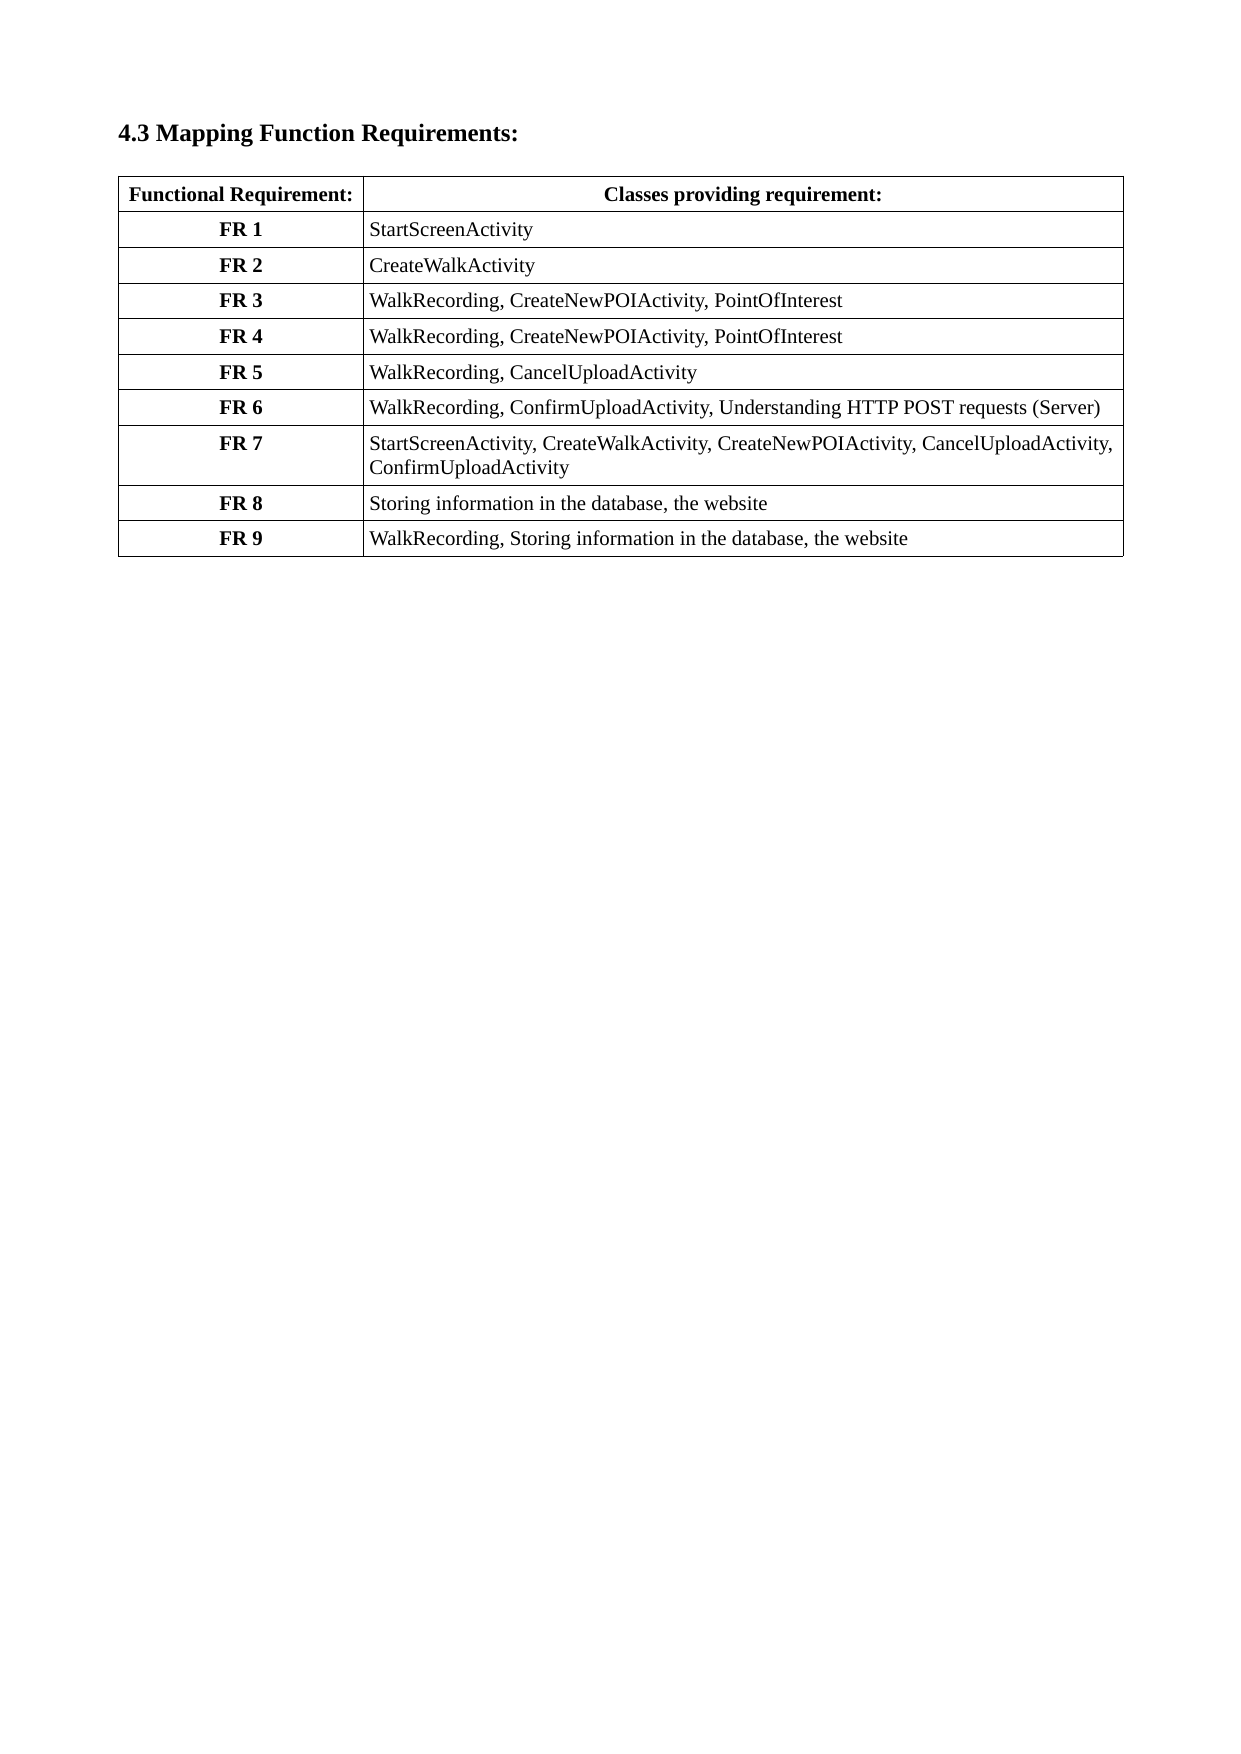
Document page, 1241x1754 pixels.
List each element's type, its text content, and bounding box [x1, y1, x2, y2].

table_cell StartScreenActivity [364, 212, 1123, 247]
table_cell FR 6 [119, 390, 363, 425]
table_cell WalkRecording, CreateNewPOIActivity, PointOfInterest [364, 284, 1123, 318]
table_cell FR 2 [119, 248, 363, 282]
table_cell WalkRecording, CreateNewPOIActivity, PointOfInterest [364, 319, 1123, 354]
table_cell FR 5 [119, 355, 363, 389]
table_cell FR 7 [119, 426, 363, 485]
table_cell WalkRecording, CancelUploadActivity [364, 355, 1123, 389]
table_cell WalkRecording, ConfirmUploadActivity, Understanding HTTP POST requests (Server) [364, 390, 1123, 425]
table_cell FR 1 [119, 212, 363, 247]
table_header Functional Requirement: [119, 177, 363, 211]
table_cell WalkRecording, Storing information in the database, the website [364, 521, 1123, 556]
table_cell StartScreenActivity, CreateWalkActivity, CreateNewPOIActivity, CancelUploadActivity, ConfirmUploadActivity [364, 426, 1123, 485]
table_cell FR 4 [119, 319, 363, 354]
table_cell FR 3 [119, 284, 363, 318]
table_cell Storing information in the database, the website [364, 486, 1123, 520]
table_cell CreateWalkActivity [364, 248, 1123, 282]
table_cell FR 8 [119, 486, 363, 520]
table_header Classes providing requirement: [364, 177, 1123, 211]
table_cell FR 9 [119, 521, 363, 556]
text 4.3 Mapping Function Requirements: [118, 118, 1122, 147]
